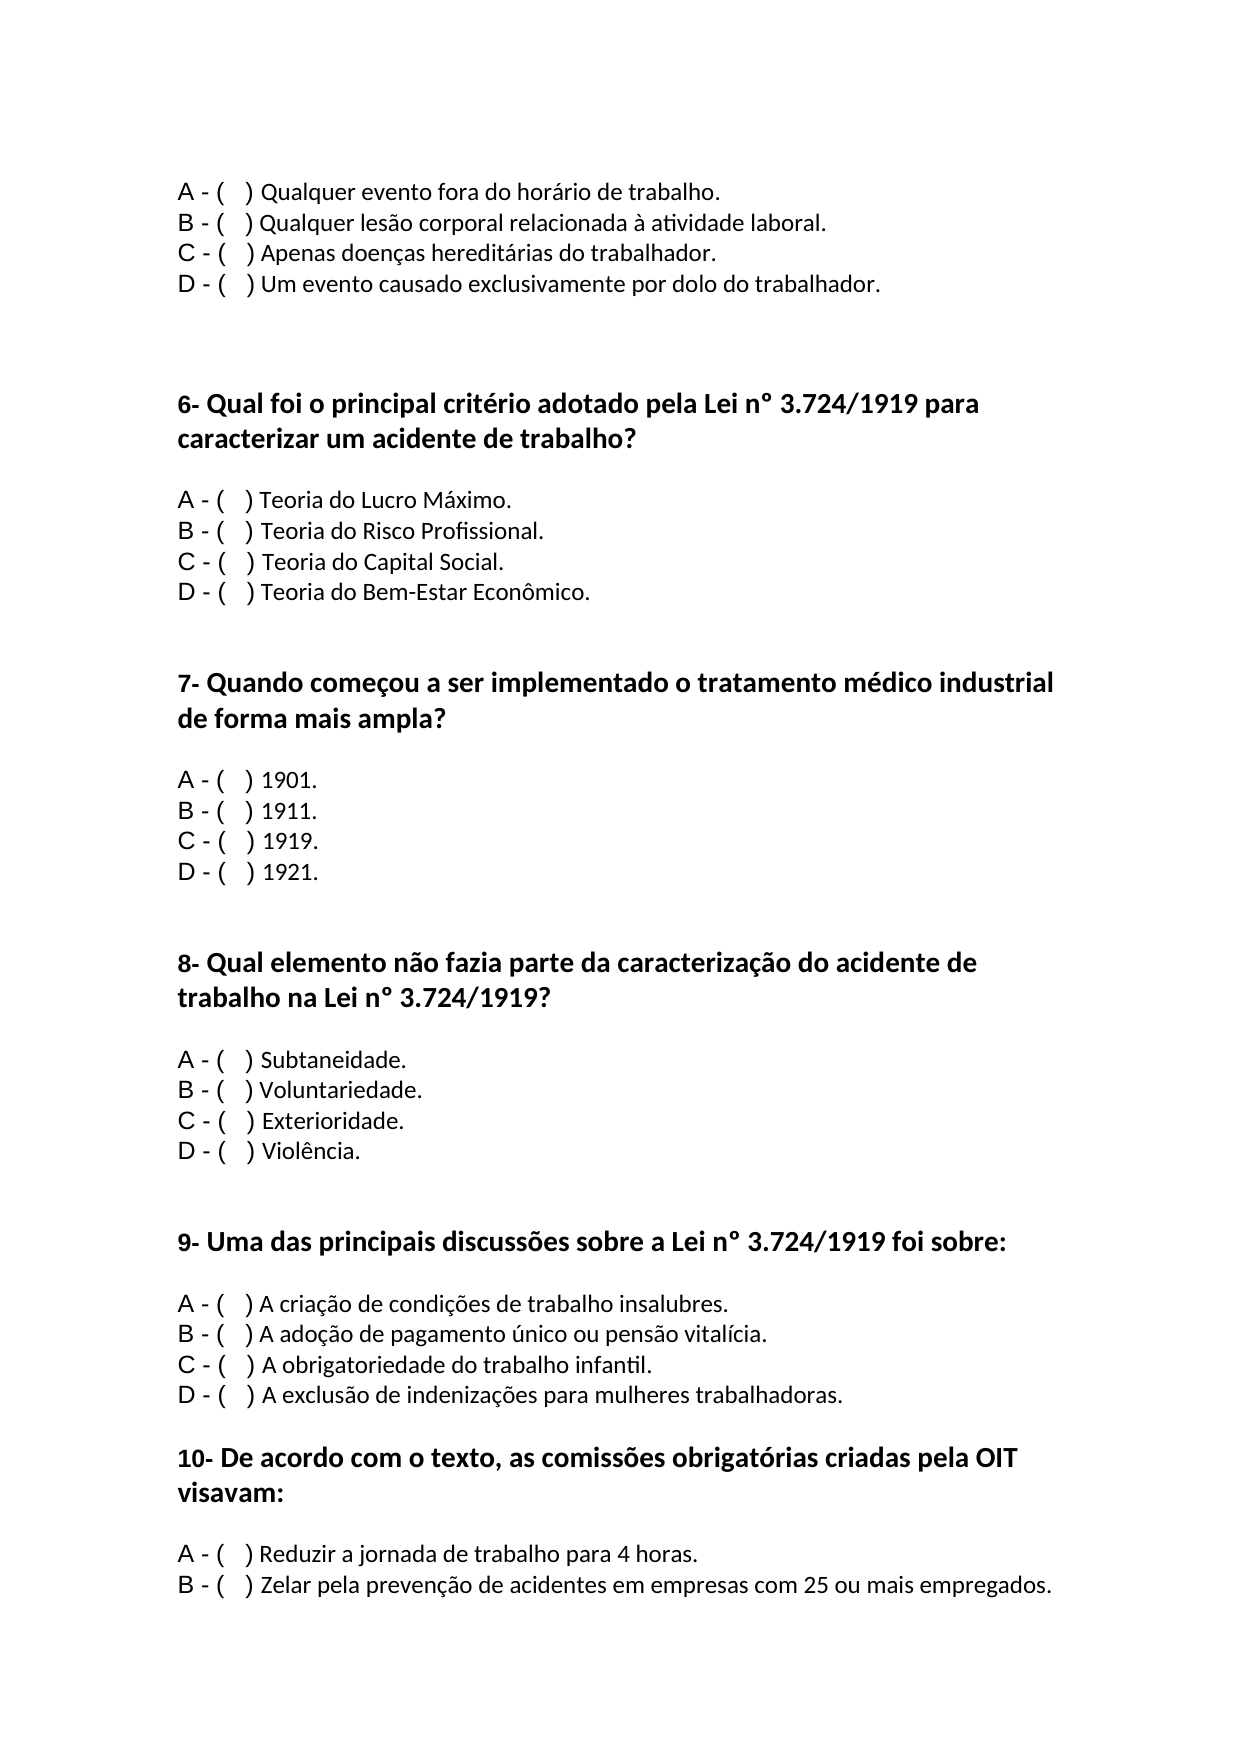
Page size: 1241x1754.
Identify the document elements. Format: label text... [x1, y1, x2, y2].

text D - ( ) 1921. [177, 856, 1063, 886]
text B - ( ) Zelar pela prevenção de acidentes em empresas com 25 ou mais empregados. [177, 1569, 1063, 1600]
text A - ( ) Reduzir a jornada de trabalho para 4 horas. [177, 1539, 1063, 1569]
text A - ( ) Subtaneidade. [177, 1044, 1063, 1074]
text D - ( ) Violência. [177, 1135, 1063, 1166]
text A - ( ) Teoria do Lucro Máximo. [177, 485, 1063, 515]
text B - ( ) A adoção de pagamento único ou pensão vitalícia. [177, 1318, 1063, 1349]
text 7- Quando começou a ser implementado o tratamento médico industrial de forma mais ampla? [177, 664, 1063, 736]
text 10- De acordo com o texto, as comissões obrigatórias criadas pela OIT visavam: [177, 1439, 1063, 1510]
text D - ( ) Teoria do Bem-Estar Econômico. [177, 576, 1063, 607]
text D - ( ) A exclusão de indenizações para mulheres trabalhadoras. [177, 1379, 1063, 1410]
text B - ( ) Qualquer lesão corporal relacionada à atividade laboral. [177, 207, 1063, 237]
text C - ( ) Apenas doenças hereditárias do trabalhador. [177, 237, 1063, 268]
text B - ( ) 1911. [177, 795, 1063, 825]
text C - ( ) A obrigatoriedade do trabalho infantil. [177, 1349, 1063, 1379]
text 8- Qual elemento não fazia parte da caracterização do acidente de trabalho na Lei nº 3.724/1919? [177, 944, 1063, 1015]
text C - ( ) Teoria do Capital Social. [177, 546, 1063, 576]
text A - ( ) A criação de condições de trabalho insalubres. [177, 1288, 1063, 1318]
text 6- Qual foi o principal critério adotado pela Lei nº 3.724/1919 para caracterizar um acidente de trabalho? [177, 385, 1063, 456]
text B - ( ) Voluntariedade. [177, 1074, 1063, 1105]
text C - ( ) Exterioridade. [177, 1105, 1063, 1135]
text C - ( ) 1919. [177, 825, 1063, 856]
text B - ( ) Teoria do Risco Profissional. [177, 515, 1063, 546]
text D - ( ) Um evento causado exclusivamente por dolo do trabalhador. [177, 268, 1063, 298]
text A - ( ) Qualquer evento fora do horário de trabalho. [177, 176, 1063, 207]
text A - ( ) 1901. [177, 764, 1063, 795]
text 9- Uma das principais discussões sobre a Lei nº 3.724/1919 foi sobre: [177, 1223, 1063, 1259]
